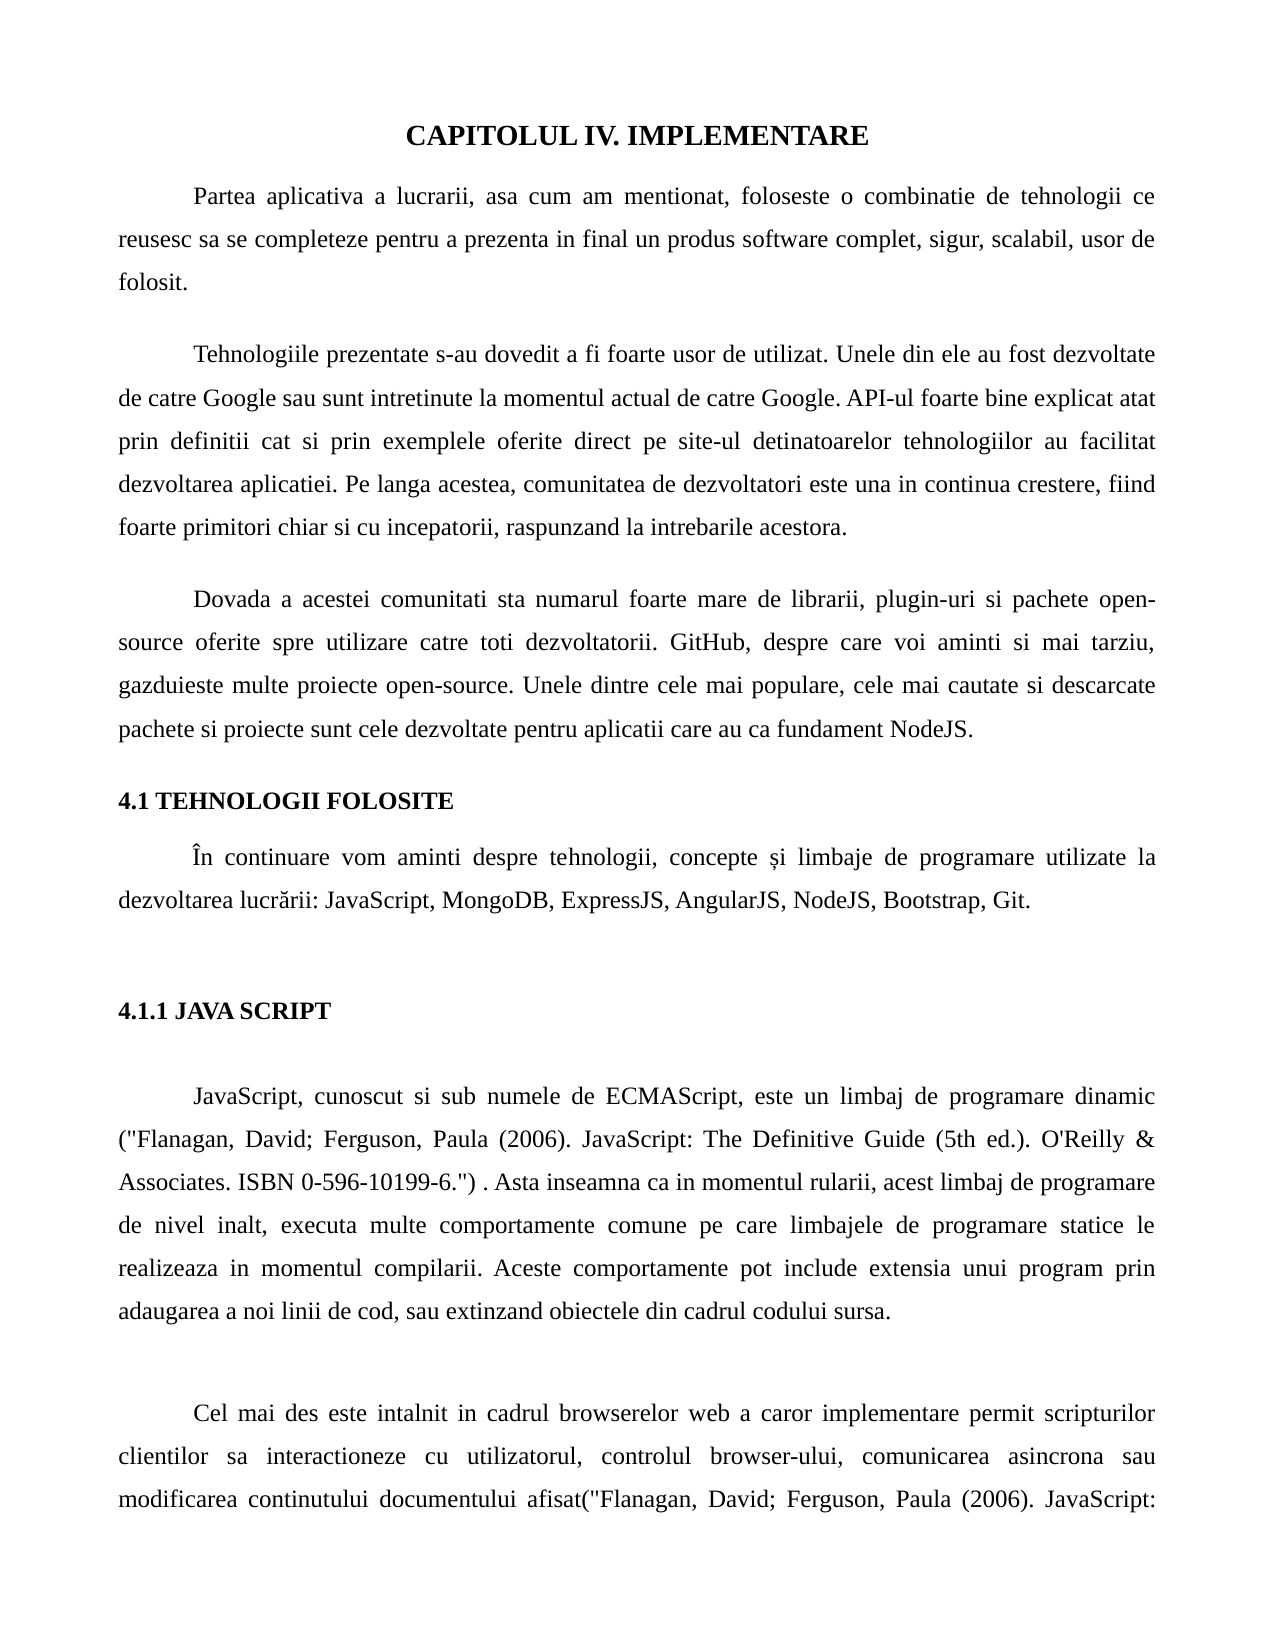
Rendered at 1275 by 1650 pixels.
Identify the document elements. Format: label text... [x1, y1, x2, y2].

subtitle Cel mai des este intalnit in cadrul browserelor web a caror implementare permit scripturilor clientilor sa interactioneze cu utilizatorul, controlul browser-ului, comunicarea asincrona sau modificarea continutului documentului afisat("Flanagan, David; Ferguson, Paula (2006). JavaScript: [118, 1398, 1157, 1513]
subtitle JavaScript, cunoscut si sub numele de ECMAScript, este un limbaj de programare dinamic ("Flanagan, David; Ferguson, Paula (2006). JavaScript: The Definitive Guide (5th ed.). O'Reilly & Associates. ISBN 0-596-10199-6.") . Asta inseamna ca in momentul rularii, acest limbaj de programare de nivel inalt, executa multe comportamente comune pe care limbajele de programare statice le realizeaza in momentul compilarii. Aceste comportamente pot include extensia unui program prin adaugarea a noi linii de cod, sau extinzand obiectele din cadrul codului sursa. [118, 1081, 1157, 1325]
text Tehnologiile prezentate s-au dovedit a fi foarte usor de utilizat. Unele din ele au fost dezvoltate de catre Google sau sunt intretinute la momentul actual de catre Google. API-ul foarte bine explicat atat prin definitii cat si prin exemplele oferite direct pe site-ul detinatoarelor tehnologiilor au facilitat dezvoltarea aplicatiei. Pe langa acestea, comunitatea de dezvoltatori este una in continua crestere, fiind foarte primitori chiar si cu incepatorii, raspunzand la intrebarile acestora. [118, 339, 1157, 541]
text Dovada a acestei comunitati sta numarul foarte mare de librarii, plugin-uri si pachete open-source oferite spre utilizare catre toti dezvoltatorii. GitHub, despre care voi aminti si mai tarziu, gazduieste multe proiecte open-source. Unele dintre cele mai populare, cele mai cautate si descarcate pachete si proiecte sunt cele dezvoltate pentru aplicatii care au ca fundament NodeJS. [118, 584, 1157, 742]
text 4.1.1 JAVA SCRIPT [118, 996, 1157, 1025]
text 4.1 TEHNOLOGII FOLOSITE [118, 786, 1157, 815]
text Partea aplicativa a lucrarii, asa cum am mentionat, foloseste o combinatie de tehnologii ce reusesc sa se completeze pentru a prezenta in final un produs software complet, sigur, scalabil, usor de folosit. [118, 181, 1157, 296]
text CAPITOLUL IV. IMPLEMENTARE [118, 118, 1157, 152]
text În continuare vom aminti despre tehnologii, concepte și limbaje de programare utilizate la dezvoltarea lucrării: JavaScript, MongoDB, ExpressJS, AngularJS, NodeJS, Bootstrap, Git. [118, 842, 1157, 913]
